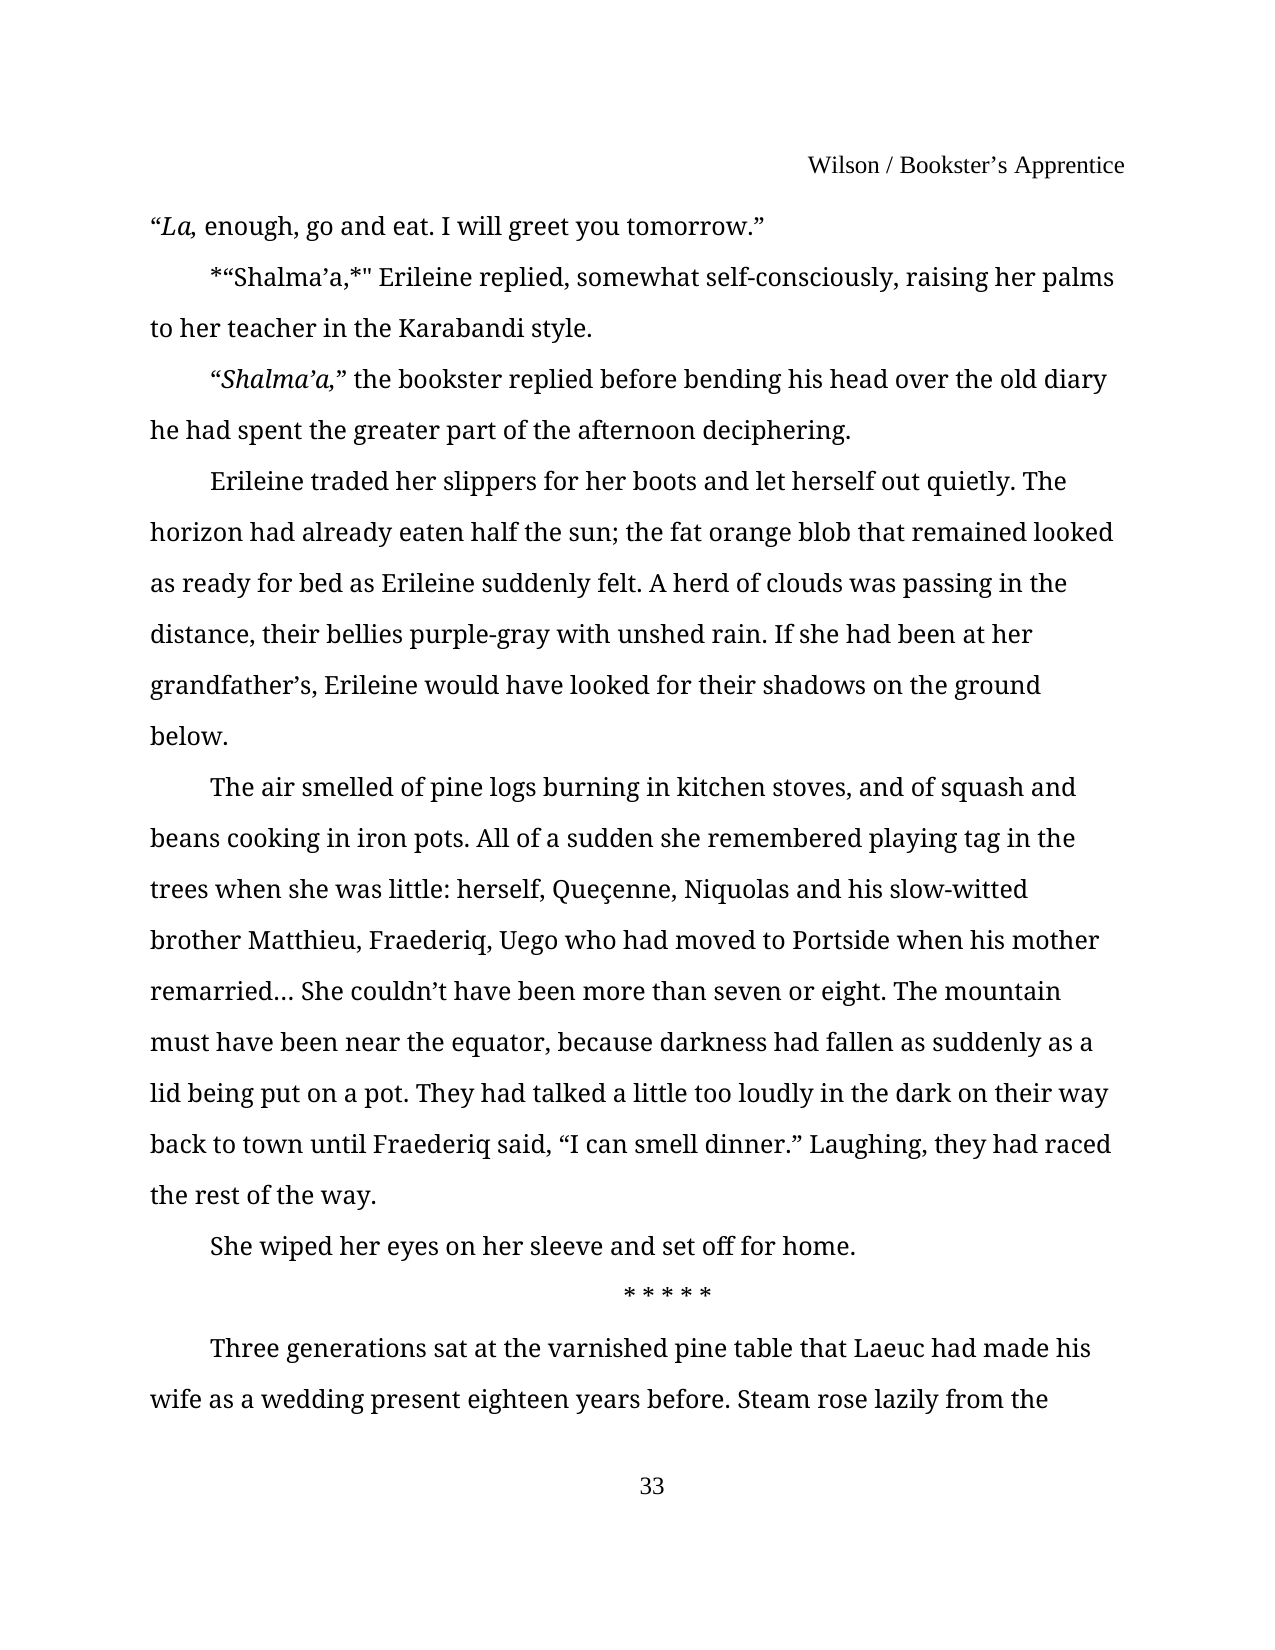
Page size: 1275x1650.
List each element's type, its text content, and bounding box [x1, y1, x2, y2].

text “La, enough, go and eat. I will greet you tomorrow.” [150, 208, 1125, 242]
text “Shalma’a,” the bookster replied before bending his head over the old diary he had spent the greater part of the afternoon deciphering. [150, 361, 1125, 446]
text * * * * * [150, 1280, 1125, 1314]
text *“Shalma’a,*" Erileine replied, somewhat self-consciously, raising her palms to her teacher in the Karabandi style. [150, 259, 1125, 344]
text Three generations sat at the varnished pine table that Laeuc had made his wife as a wedding present eighteen years before. Steam rose lazily from the [150, 1331, 1125, 1416]
text Erileine traded her slippers for her boots and let herself out quietly. The horizon had already eaten half the sun; the fat orange blob that remained looked as ready for bed as Erileine suddenly felt. A herd of clouds was passing in the distance, their bellies purple-gray with unshed rain. If she had been at her grandfather’s, Erileine would have looked for their shadows on the ground below. [150, 463, 1125, 753]
text She wiped her eyes on her sleeve and set off for home. [150, 1229, 1125, 1263]
text The air smelled of pine logs burning in kitchen stoves, and of squash and beans cooking in iron pots. All of a sudden she remembered playing tag in the trees when she was little: herself, Queçenne, Niquolas and his slow-witted brother Matthieu, Fraederiq, Uego who had moved to Portside when his mother remarried… She couldn’t have been more than seven or eight. The mountain must have been near the equator, because darkness had fallen as suddenly as a lid being put on a pot. They had talked a little too loudly in the dark on their way back to town until Fraederiq said, “I can smell dinner.” Laughing, they had raced the rest of the way. [150, 770, 1125, 1212]
